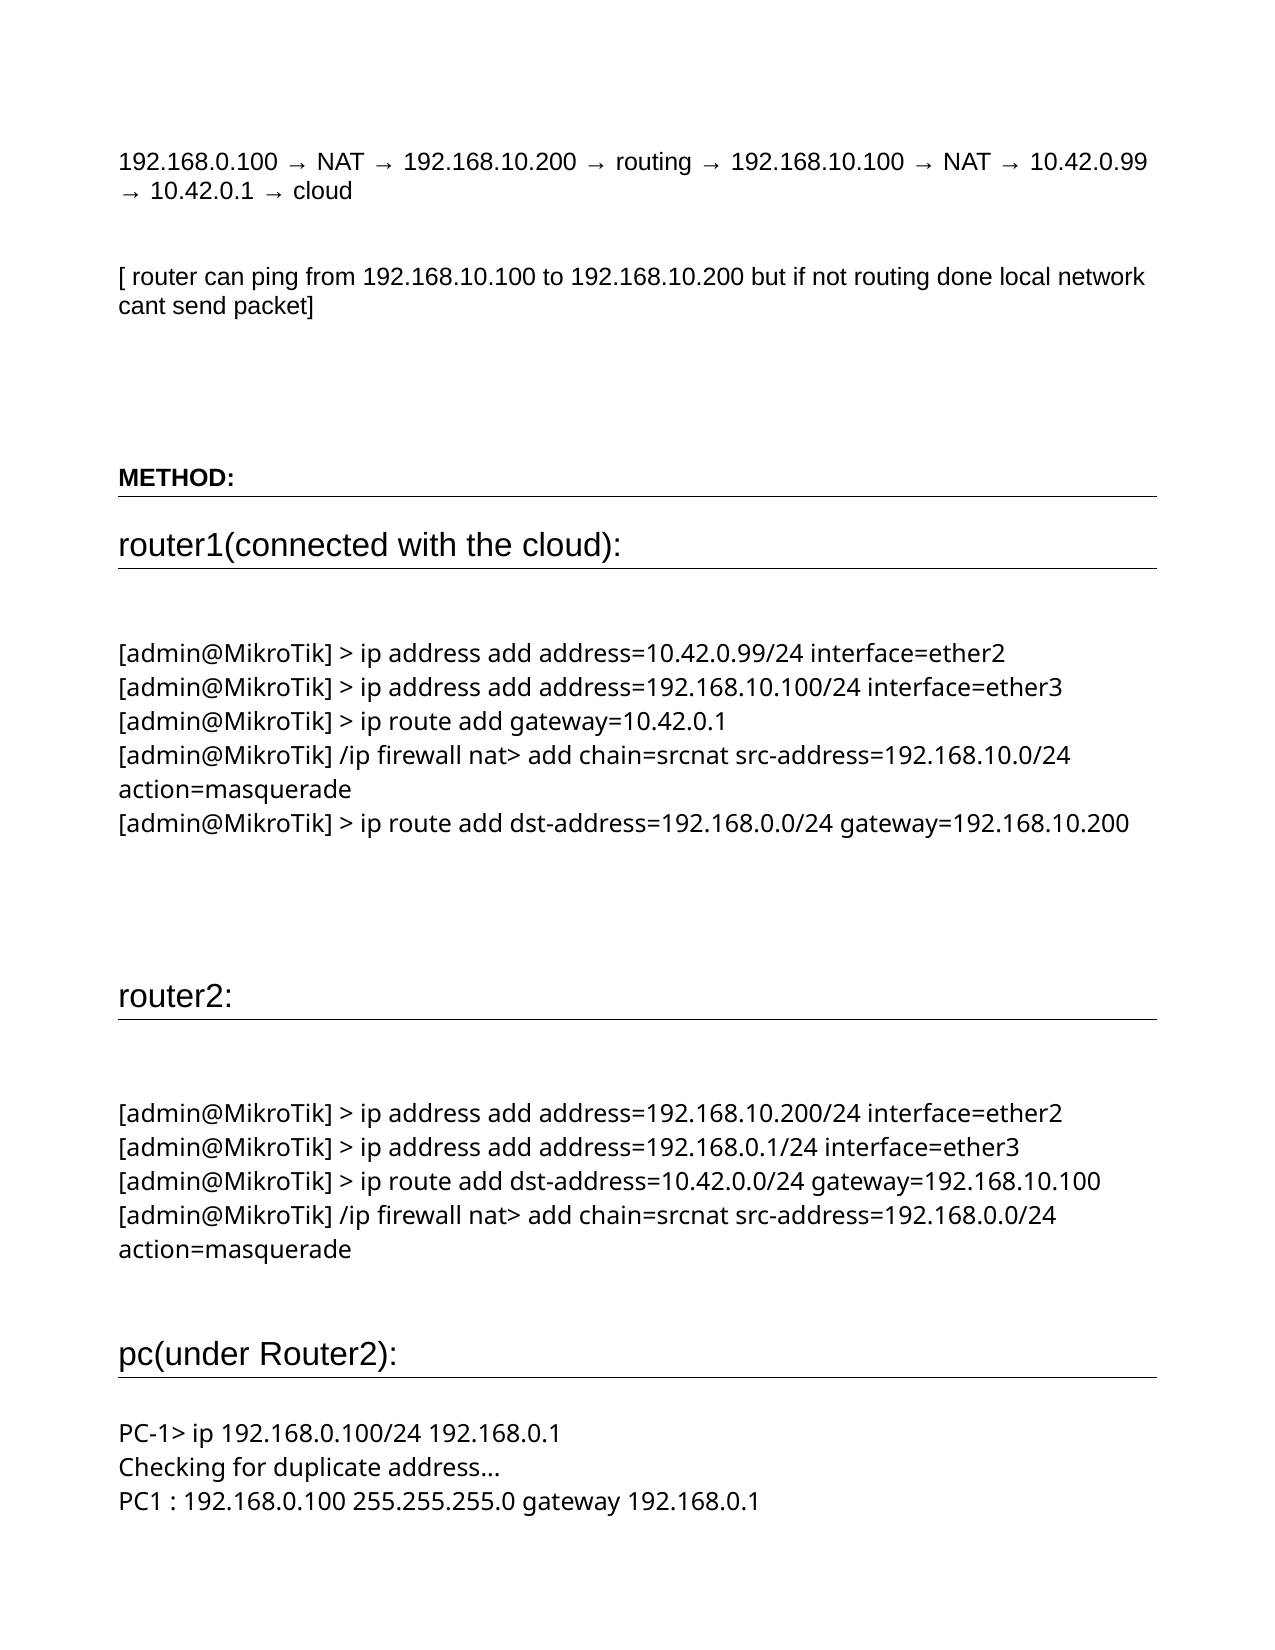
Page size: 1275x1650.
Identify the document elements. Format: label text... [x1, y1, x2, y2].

text [admin@MikroTik] > ip route add dst-address=10.42.0.0/24 gateway=192.168.10.100 [118, 1164, 1157, 1198]
text PC-1> ip 192.168.0.100/24 192.168.0.1 [118, 1415, 1157, 1449]
text [admin@MikroTik] > ip address add address=192.168.0.1/24 interface=ether3 [118, 1130, 1157, 1164]
text METHOD: [118, 463, 1157, 496]
text [admin@MikroTik] /ip firewall nat> add chain=srcnat src-address=192.168.0.0/24 action=masquerade [118, 1198, 1157, 1266]
text [admin@MikroTik] > ip route add gateway=10.42.0.1 [118, 703, 1157, 737]
text PC1 : 192.168.0.100 255.255.255.0 gateway 192.168.0.1 [118, 1483, 1157, 1518]
text [admin@MikroTik] > ip route add dst-address=192.168.0.0/24 gateway=192.168.10.200 [118, 806, 1157, 839]
text [admin@MikroTik] > ip address add address=10.42.0.99/24 interface=ether2 [118, 635, 1157, 669]
text Checking for duplicate address... [118, 1449, 1157, 1483]
text [ router can ping from 192.168.10.100 to 192.168.10.200 but if not routing done local network cant send packet] [118, 262, 1157, 319]
text action=masquerade [118, 771, 1157, 806]
text [admin@MikroTik] > ip address add address=192.168.10.100/24 interface=ether3 [118, 669, 1157, 703]
text [admin@MikroTik] /ip firewall nat> add chain=srcnat src-address=192.168.10.0/24 [118, 737, 1157, 771]
text router2: [118, 976, 1157, 1019]
text router1(connected with the cloud): [118, 525, 1157, 568]
text pc(under Router2): [118, 1334, 1157, 1377]
text 192.168.0.100 → NAT → 192.168.10.200 → routing → 192.168.10.100 → NAT → 10.42.0.99 → 10.42.0.1 → cloud [118, 147, 1157, 204]
text [admin@MikroTik] > ip address add address=192.168.10.200/24 interface=ether2 [118, 1096, 1157, 1130]
